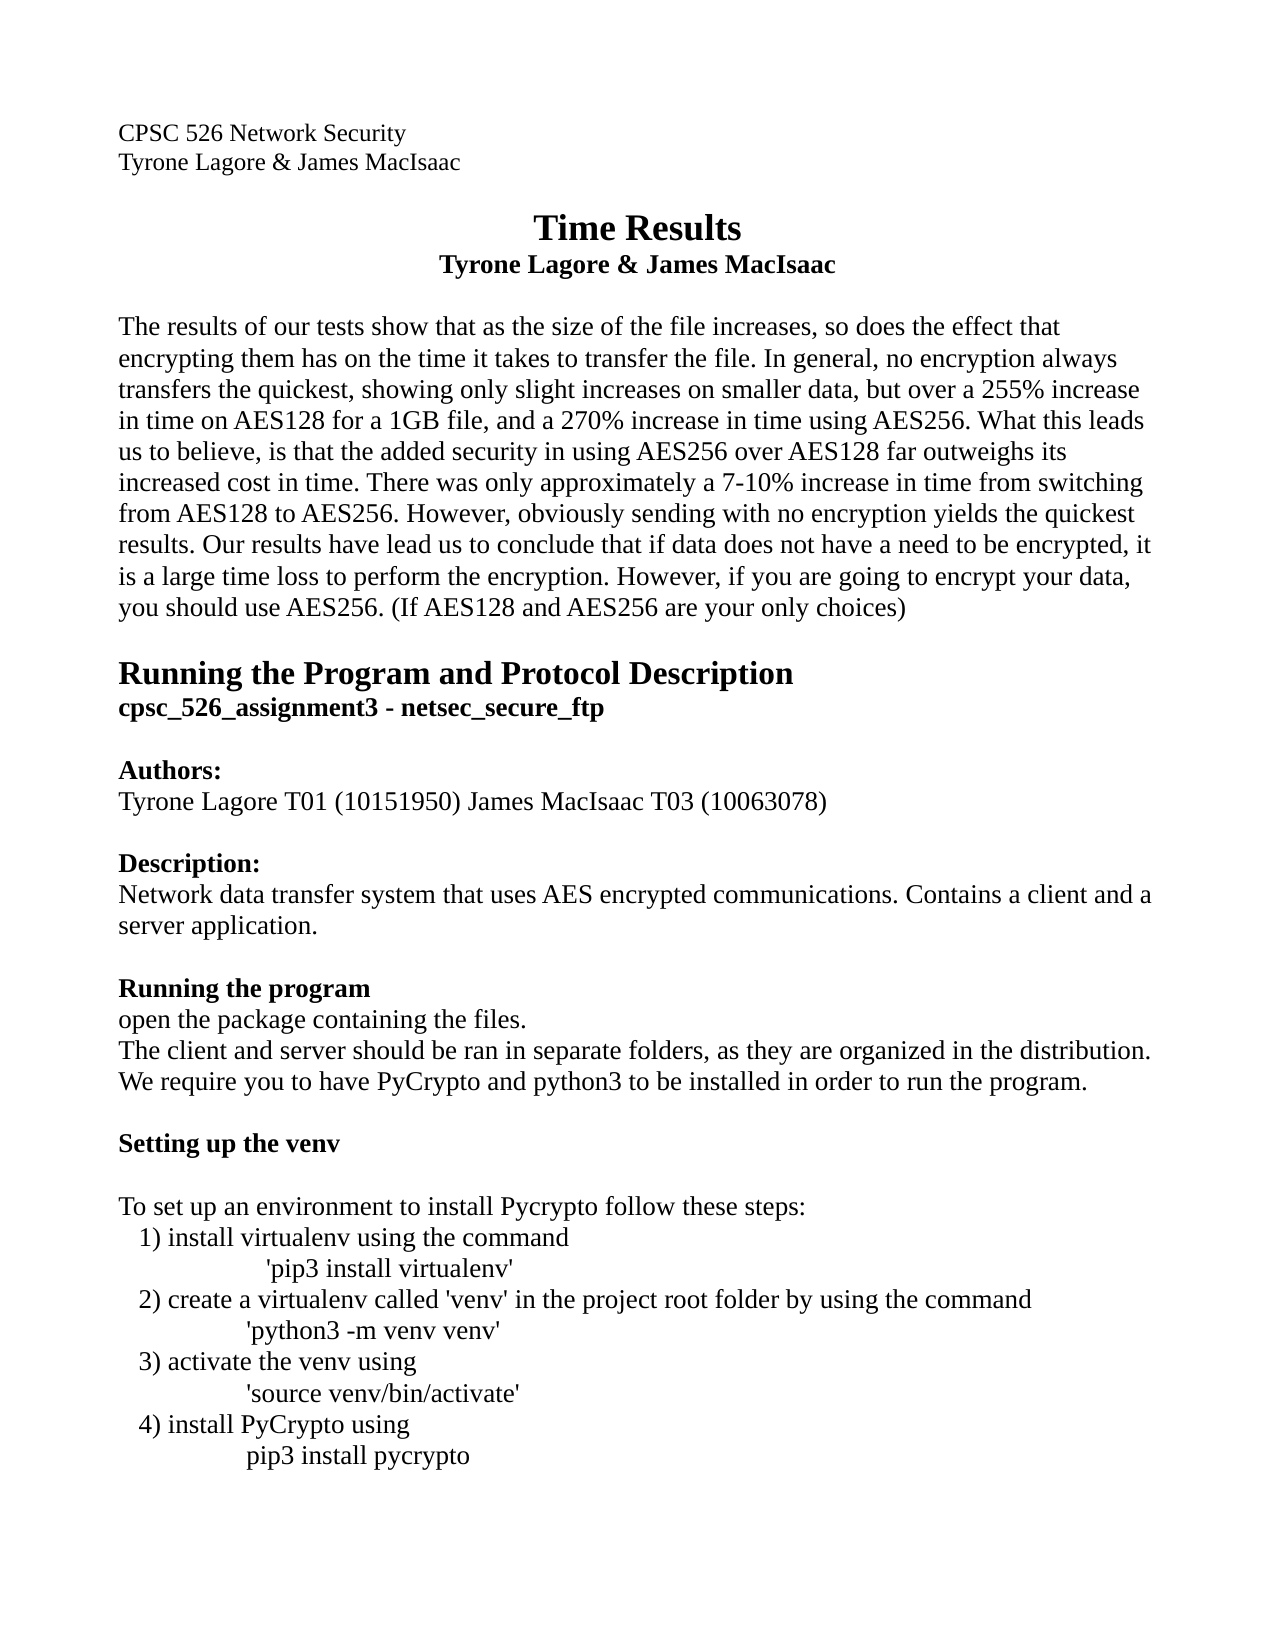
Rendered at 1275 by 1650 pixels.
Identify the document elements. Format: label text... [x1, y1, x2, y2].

text 'source venv/bin/activate' [118, 1377, 1157, 1408]
text 2) create a virtualenv called 'venv' in the project root folder by using the command [118, 1283, 1157, 1314]
text Running the Program and Protocol Description [118, 653, 1157, 691]
text 4) install PyCrypto using [118, 1408, 1157, 1439]
text 'pip3 install virtualenv' [118, 1252, 1157, 1283]
text 1) install virtualenv using the command [118, 1221, 1157, 1252]
text Running the program [118, 972, 1157, 1003]
text Tyrone Lagore & James MacIsaac [118, 248, 1157, 279]
text Authors: [118, 754, 1157, 785]
text Tyrone Lagore T01 (10151950) James MacIsaac T03 (10063078) [118, 785, 1157, 816]
text pip3 install pycrypto [118, 1439, 1157, 1470]
text cpsc_526_assignment3 - netsec_secure_ftp [118, 691, 1157, 723]
text 'python3 -m venv venv' [118, 1314, 1157, 1346]
text 3) activate the venv using [118, 1346, 1157, 1377]
text The client and server should be ran in separate folders, as they are organized in the distribution. [118, 1034, 1157, 1065]
text Description: [118, 847, 1157, 878]
text Setting up the venv [118, 1127, 1157, 1159]
text We require you to have PyCrypto and python3 to be installed in order to run the program. [118, 1065, 1157, 1096]
text open the package containing the files. [118, 1003, 1157, 1034]
text The results of our tests show that as the size of the file increases, so does the effect that encrypting them has on the time it takes to transfer the file. In general, no encryption always transfers the quickest, showing only slight increases on smaller data, but over a 255% increase in time on AES128 for a 1GB file, and a 270% increase in time using AES256. What this leads us to believe, is that the added security in using AES256 over AES128 far outweighs its increased cost in time. There was only approximately a 7-10% increase in time from switching from AES128 to AES256. However, obviously sending with no encryption yields the quickest results. Our results have lead us to conclude that if data does not have a need to be encrypted, it is a large time loss to perform the encryption. However, if you are going to encrypt your data, you should use AES256. (If AES128 and AES256 are your only choices) [118, 311, 1157, 622]
text Network data transfer system that uses AES encrypted communications. Contains a client and a server application. [118, 878, 1157, 941]
text Time Results [118, 205, 1157, 248]
text To set up an environment to install Pycrypto follow these steps: [118, 1190, 1157, 1221]
